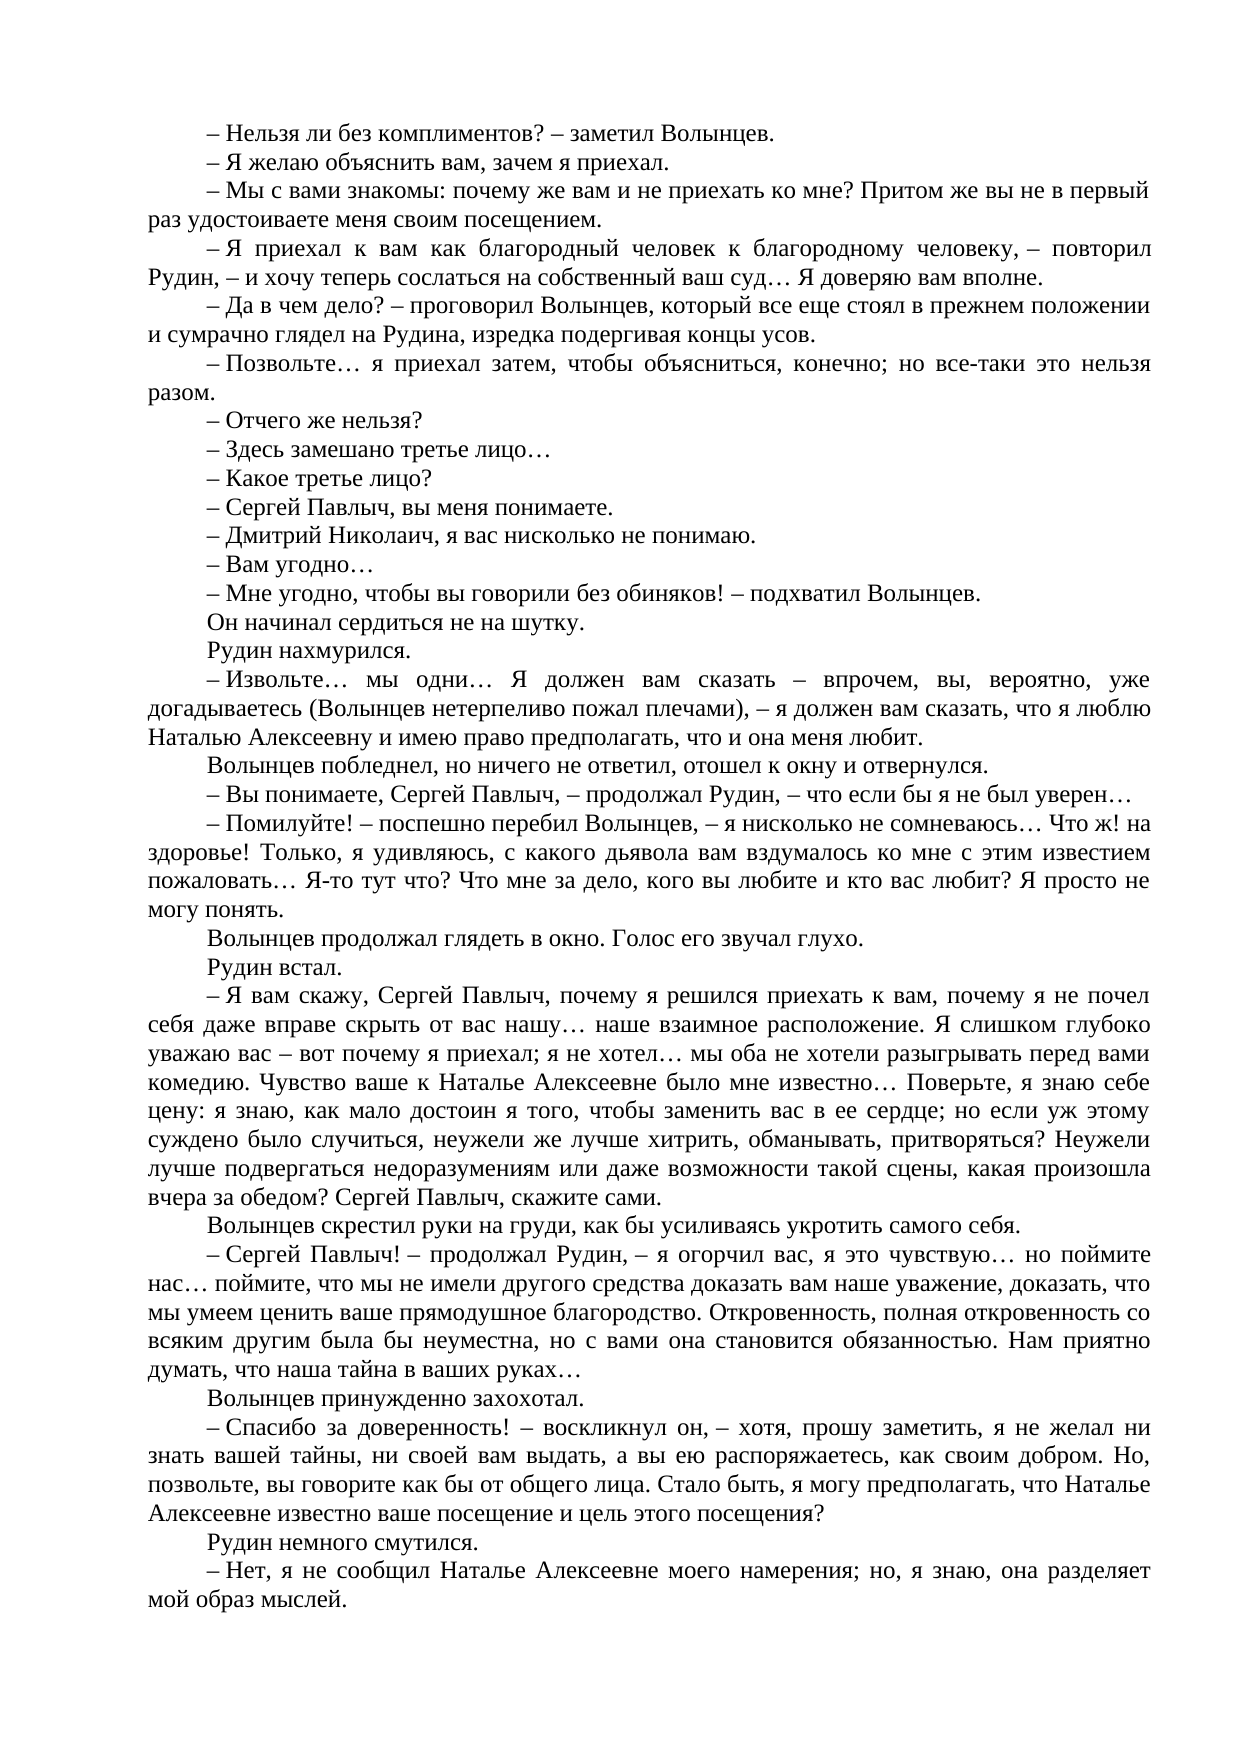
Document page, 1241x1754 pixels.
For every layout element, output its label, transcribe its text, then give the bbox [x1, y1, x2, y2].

text Рудин немного смутился. [148, 1527, 1152, 1556]
text Волынцев продолжал глядеть в окно. Голос его звучал глухо. [148, 923, 1152, 952]
text – Нет, я не сообщил Наталье Алексеевне моего намерения; но, я знаю, она разделяет мой образ мыслей. [148, 1556, 1152, 1613]
text – Мы с вами знакомы: почему же вам и не приехать ко мне? Притом же вы не в первый раз удостоиваете меня своим посещением. [148, 176, 1152, 233]
text – Нельзя ли без комплиментов? – заметил Волынцев. [148, 118, 1152, 147]
text Волынцев побледнел, но ничего не ответил, отошел к окну и отвернулся. [148, 751, 1152, 779]
text – Дмитрий Николаич, я вас нисколько не понимаю. [148, 521, 1152, 549]
text Волынцев скрестил руки на груди, как бы усиливаясь укротить самого себя. [148, 1211, 1152, 1239]
text – Здесь замешано третье лицо… [148, 434, 1152, 463]
text – Какое третье лицо? [148, 463, 1152, 492]
text Он начинал сердиться не на шутку. [148, 607, 1152, 636]
text – Сергей Павлыч, вы меня понимаете. [148, 492, 1152, 521]
text Рудин встал. [148, 952, 1152, 981]
text – Спасибо за доверенность! – воскликнул он, – хотя, прошу заметить, я не желал ни знать вашей тайны, ни своей вам выдать, а вы ею распоряжаетесь, как своим добром. Но, позвольте, вы говорите как бы от общего лица. Стало быть, я могу предполагать, что Наталье Алексеевне известно ваше посещение и цель этого посещения? [148, 1412, 1152, 1527]
text – Я вам скажу, Сергей Павлыч, почему я решился приехать к вам, почему я не почел себя даже вправе скрыть от вас нашу… наше взаимное расположение. Я слишком глубоко уважаю вас – вот почему я приехал; я не хотел… мы оба не хотели разыгрывать перед вами комедию. Чувство ваше к Наталье Алексеевне было мне известно… Поверьте, я знаю себе цену: я знаю, как мало достоин я того, чтобы заменить вас в ее сердце; но если уж этому суждено было случиться, неужели же лучше хитрить, обманывать, притворяться? Неужели лучше подвергаться недоразумениям или даже возможности такой сцены, какая произошла вчера за обедом? Сергей Павлыч, скажите сами. [148, 981, 1152, 1211]
text – Отчего же нельзя? [148, 406, 1152, 434]
text Волынцев принужденно захохотал. [148, 1383, 1152, 1412]
text – Позвольте… я приехал затем, чтобы объясниться, конечно; но все-таки это нельзя разом. [148, 348, 1152, 406]
text – Я желаю объяснить вам, зачем я приехал. [148, 147, 1152, 176]
text – Помилуйте! – поспешно перебил Волынцев, – я нисколько не сомневаюсь… Что ж! на здоровье! Только, я удивляюсь, с какого дьявола вам вздумалось ко мне с этим известием пожаловать… Я-то тут что? Что мне за дело, кого вы любите и кто вас любит? Я просто не могу понять. [148, 808, 1152, 923]
text – Вам угодно… [148, 549, 1152, 578]
text – Мне угодно, чтобы вы говорили без обиняков! – подхватил Волынцев. [148, 578, 1152, 607]
text – Извольте… мы одни… Я должен вам сказать – впрочем, вы, вероятно, уже догадываетесь (Волынцев нетерпеливо пожал плечами), – я должен вам сказать, что я люблю Наталью Алексеевну и имею право предполагать, что и она меня любит. [148, 664, 1152, 751]
text – Вы понимаете, Сергей Павлыч, – продолжал Рудин, – что если бы я не был уверен… [148, 779, 1152, 808]
text – Сергей Павлыч! – продолжал Рудин, – я огорчил вас, я это чувствую… но поймите нас… поймите, что мы не имели другого средства доказать вам наше уважение, доказать, что мы умеем ценить ваше прямодушное благородство. Откровенность, полная откровенность со всяким другим была бы неуместна, но с вами она становится обязанностью. Нам приятно думать, что наша тайна в ваших руках… [148, 1239, 1152, 1383]
text Рудин нахмурился. [148, 636, 1152, 664]
text – Да в чем дело? – проговорил Волынцев, который все еще стоял в прежнем положении и сумрачно глядел на Рудина, изредка подергивая концы усов. [148, 291, 1152, 348]
text – Я приехал к вам как благородный человек к благородному человеку, – повторил Рудин, – и хочу теперь сослаться на собственный ваш суд… Я доверяю вам вполне. [148, 233, 1152, 291]
